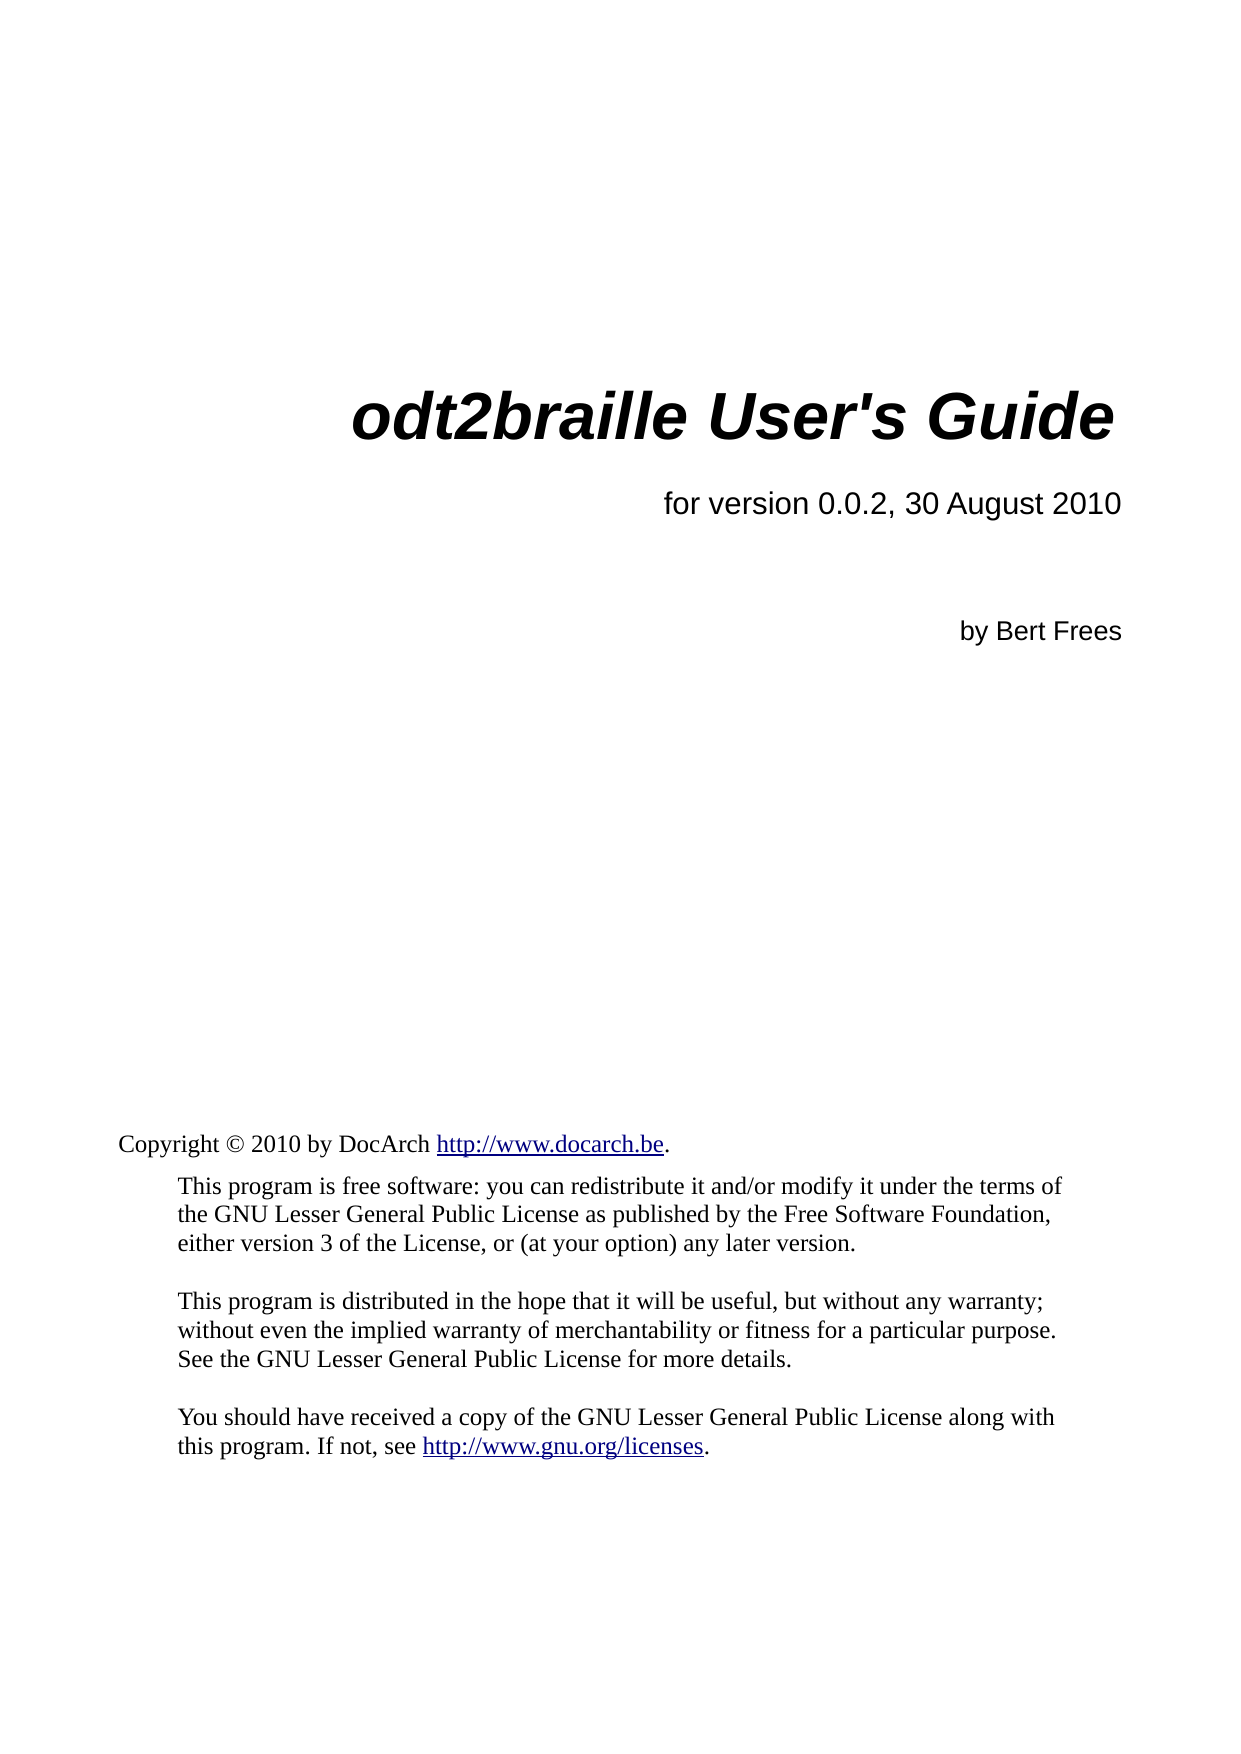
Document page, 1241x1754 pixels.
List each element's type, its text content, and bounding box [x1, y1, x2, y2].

text by Bert Frees [118, 614, 1122, 646]
text odt2braille User's Guide for version 0.0.2, 30 August 2010 [118, 377, 1122, 521]
text Copyright © 2010 by DocArch http://www.docarch.be. [118, 1129, 1122, 1158]
text You should have received a copy of the GNU Lesser General Public License along with this program. If not, see http://www.gnu.org/licenses. [177, 1402, 1063, 1460]
text This program is free software: you can redistribute it and/or modify it under the terms of the GNU Lesser General Public License as published by the Free Software Foundation, either version 3 of the License, or (at your option) any later version. [177, 1171, 1063, 1257]
text This program is distributed in the hope that it will be useful, but without any warranty; without even the implied warranty of merchantability or fitness for a particular purpose. See the GNU Lesser General Public License for more details. [177, 1286, 1063, 1373]
